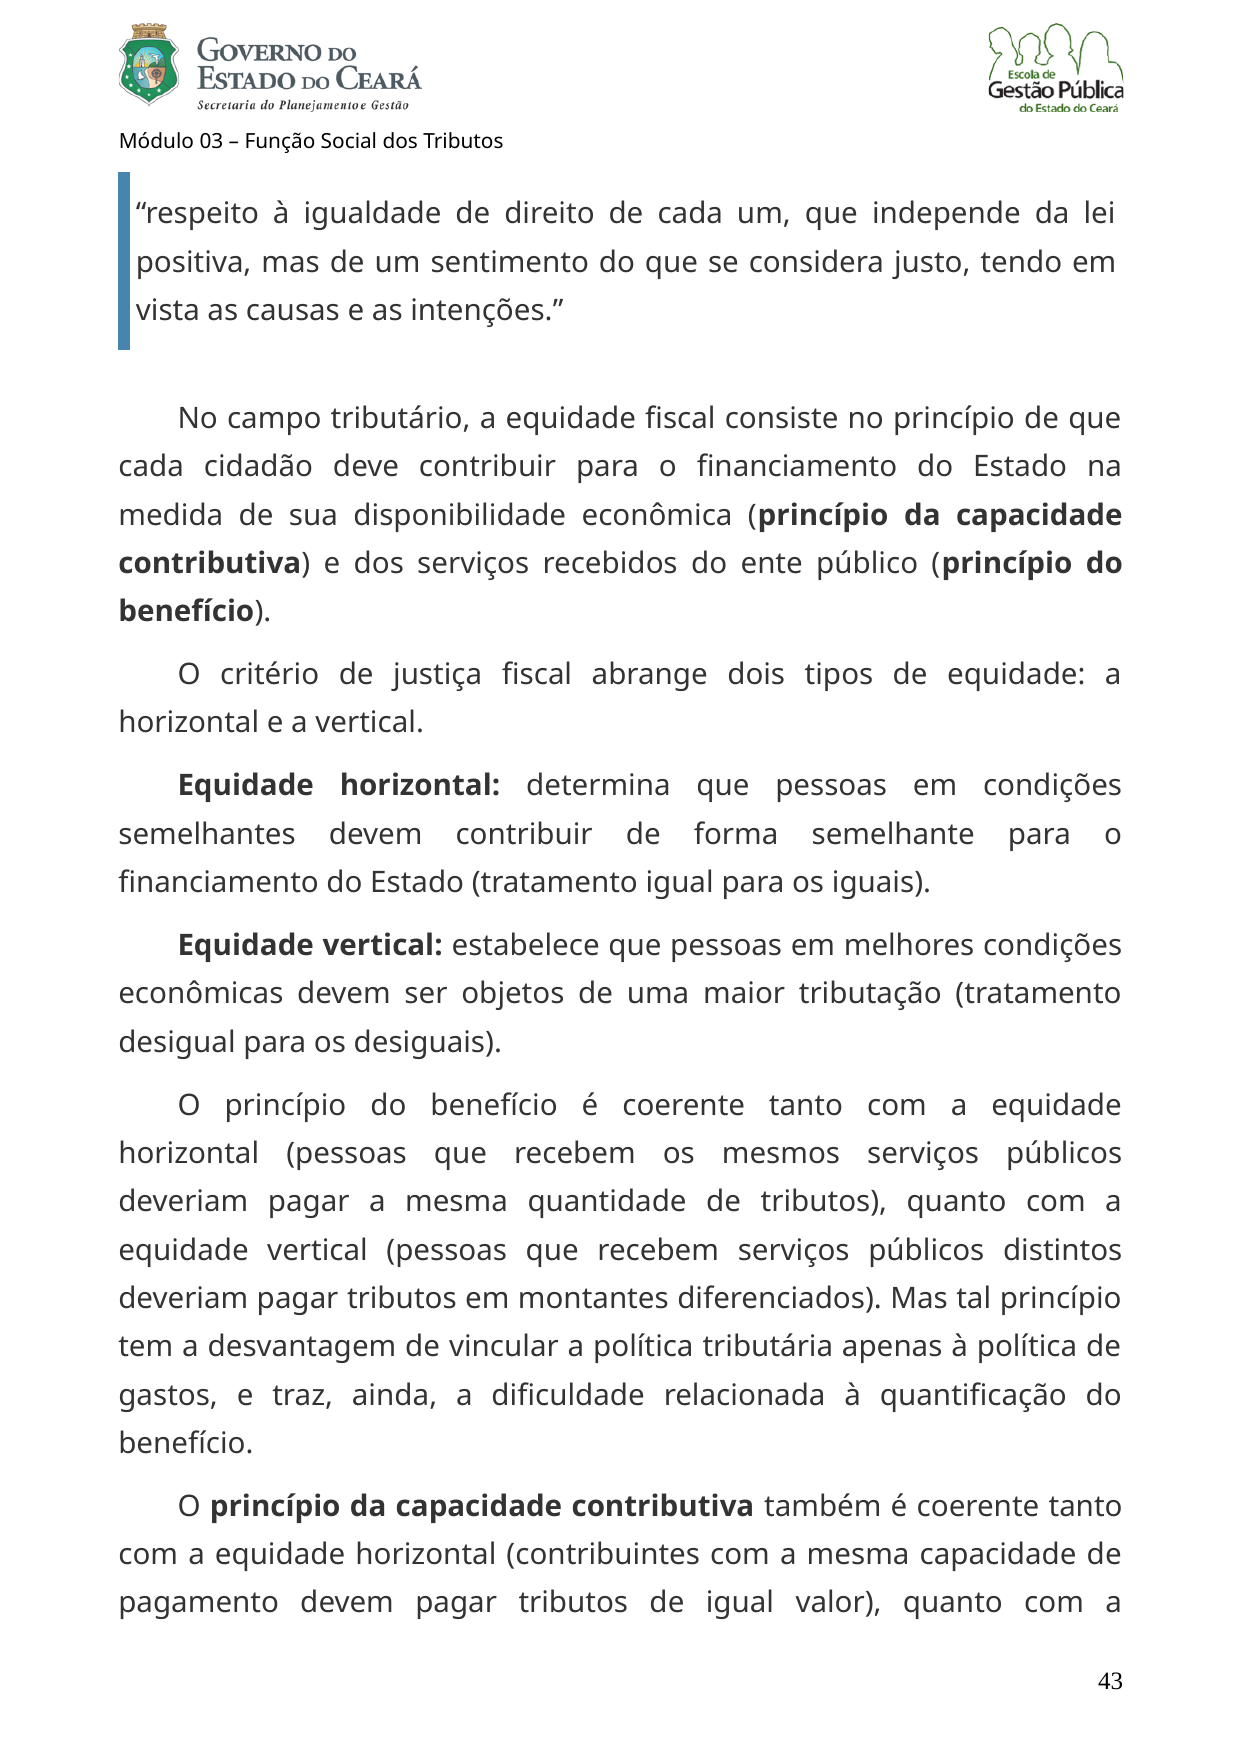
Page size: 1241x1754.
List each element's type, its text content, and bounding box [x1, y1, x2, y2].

table_header [118, 172, 130, 350]
text Equidade horizontal: determina que pessoas em condições semelhantes devem contribuir de forma semelhante para o financiamento do Estado (tratamento igual para os iguais). [118, 764, 1123, 901]
picture [118, 23, 1124, 112]
text O princípio do benefício é coerente tanto com a equidade horizontal (pessoas que recebem os mesmos serviços públicos deveriam pagar a mesma quantidade de tributos), quanto com a equidade vertical (pessoas que recebem serviços públicos distintos deveriam pagar tributos em montantes diferenciados). Mas tal princípio tem a desvantagem de vincular a política tributária apenas à política de gastos, e traz, ainda, a dificuldade relacionada à quantificação do benefício. [118, 1083, 1123, 1462]
text No campo tributário, a equidade fiscal consiste no princípio de que cada cidadão deve contribuir para o financiamento do Estado na medida de sua disponibilidade econômica (princípio da capacidade contributiva) e dos serviços recebidos do ente público (princípio do benefício). [118, 397, 1123, 630]
text Equidade vertical: estabelece que pessoas em melhores condições econômicas devem ser objetos de uma maior tributação (tratamento desigual para os desiguais). [118, 924, 1123, 1061]
text O princípio da capacidade contributiva também é coerente tanto com a equidade horizontal (contribuintes com a mesma capacidade de pagamento devem pagar tributos de igual valor), quanto com a [118, 1484, 1123, 1621]
text O critério de justiça fiscal abrange dois tipos de equidade: a horizontal e a vertical. [118, 653, 1123, 741]
table_header “respeito à igualdade de direito de cada um, que independe da lei positiva, mas de um sentimento do que se considera justo, tendo em vista as causas e as intenções.” [130, 172, 1123, 350]
